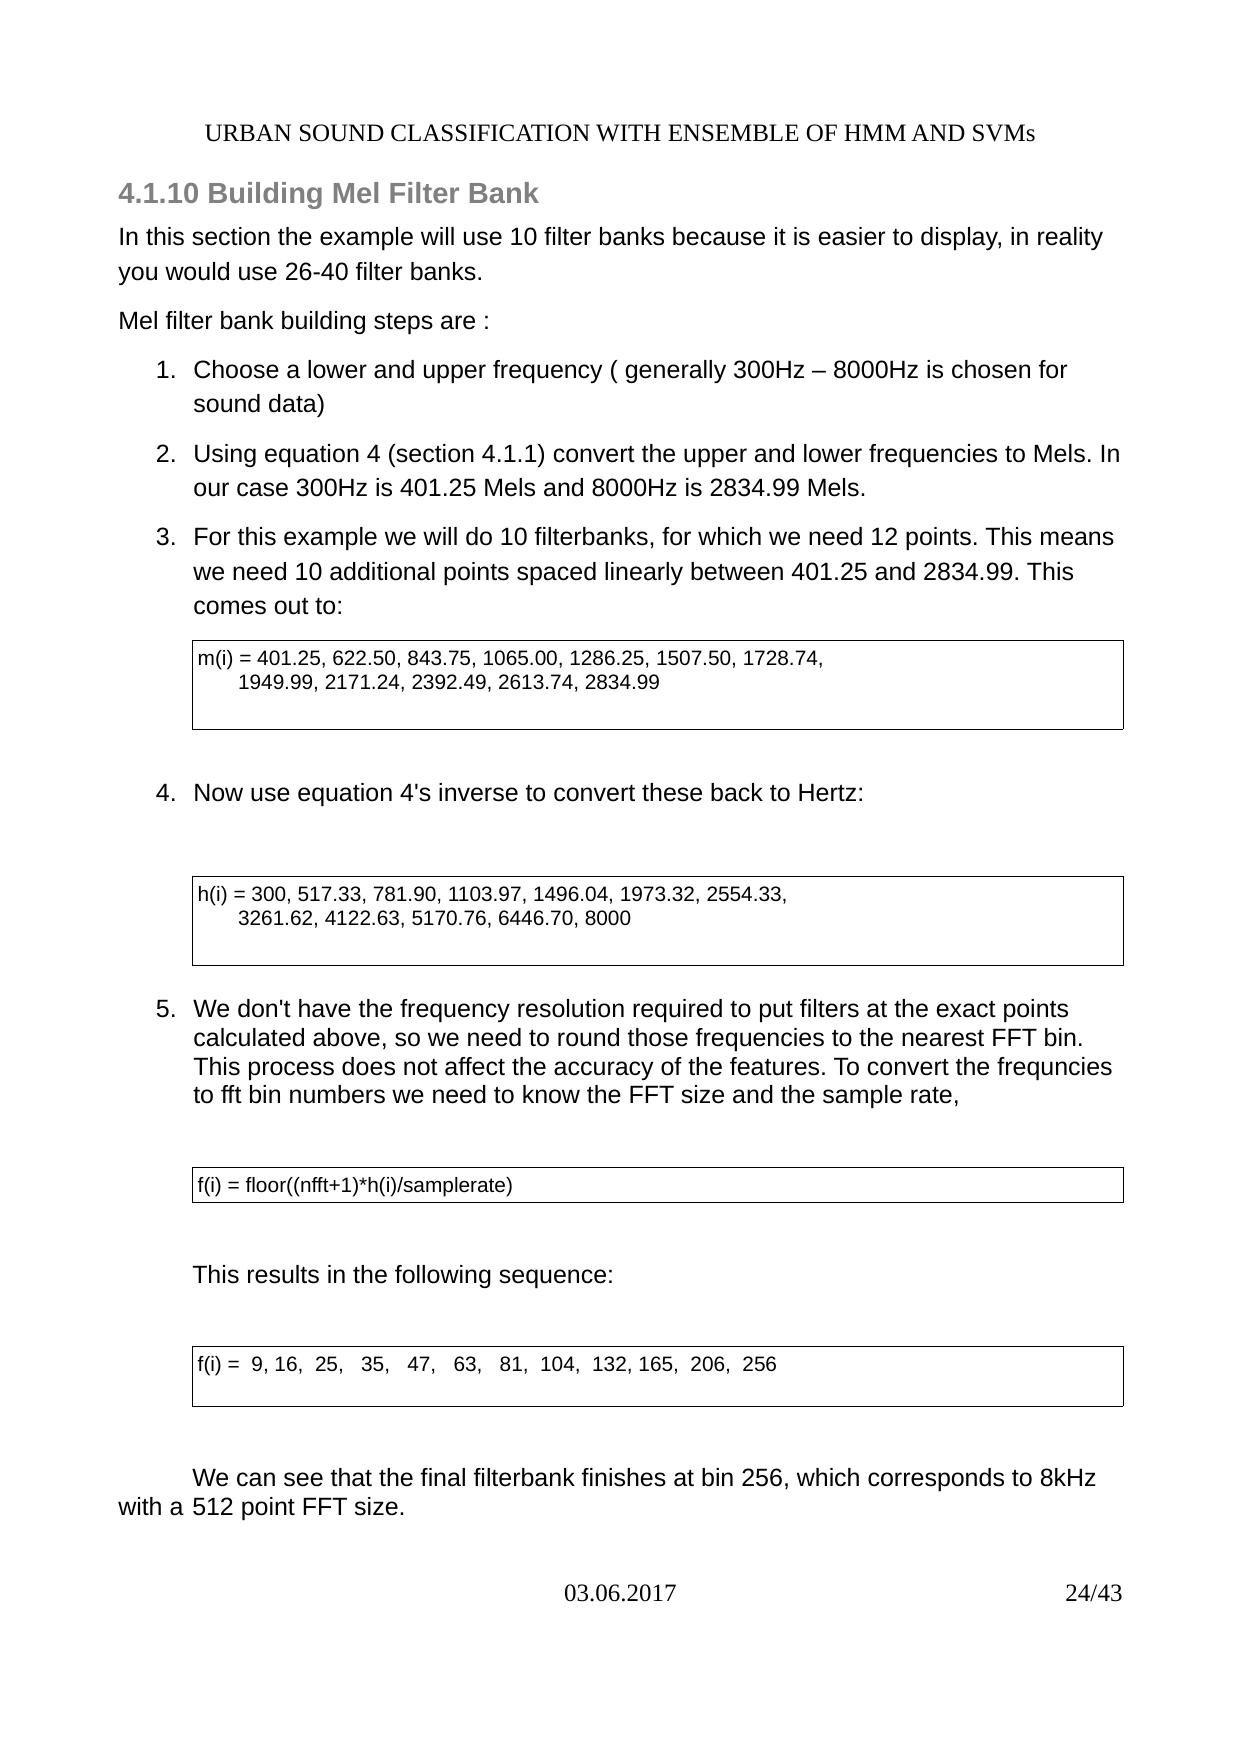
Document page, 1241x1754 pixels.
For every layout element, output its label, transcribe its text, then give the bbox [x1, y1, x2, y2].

list Using equation 4 (section 4.1.1) convert the upper and lower frequencies to Mels. In our case 300Hz is 401.25 Mels and 8000Hz is 2834.99 Mels. [156, 438, 1122, 502]
table_header f(i) = floor((nfft+1)*h(i)/samplerate) [193, 1168, 1123, 1202]
table_header m(i) = 401.25, 622.50, 843.75, 1065.00, 1286.25, 1507.50, 1728.74, 1949.99, 2171.24, 2392.49, 2613.74, 2834.99 [193, 641, 1123, 729]
text Mel filter bank building steps are : [118, 306, 1122, 335]
list We don't have the frequency resolution required to put filters at the exact points calculated above, so we need to round those frequencies to the nearest FFT bin. This process does not affect the accuracy of the features. To convert the frequncies to fft bin numbers we need to know the FFT size and the sample rate, [156, 994, 1122, 1109]
text In this section the example will use 10 filter banks because it is easier to display, in reality you would use 26-40 filter banks. [118, 222, 1122, 286]
subtitle 4.1.10 Building Mel Filter Bank [118, 176, 1122, 210]
list Now use equation 4's inverse to convert these back to Hertz: [156, 778, 1122, 807]
list Choose a lower and upper frequency ( generally 300Hz – 8000Hz is chosen for sound data) [156, 355, 1122, 418]
table_header f(i) = 9, 16, 25, 35, 47, 63, 81, 104, 132, 165, 206, 256 [193, 1347, 1123, 1406]
list For this example we will do 10 filterbanks, for which we need 12 points. This means we need 10 additional points spaced linearly between 401.25 and 2834.99. This comes out to: [156, 522, 1122, 620]
text This results in the following sequence: [118, 1260, 1122, 1288]
table_header h(i) = 300, 517.33, 781.90, 1103.97, 1496.04, 1973.32, 2554.33, 3261.62, 4122.63, 5170.76, 6446.70, 8000 [193, 877, 1123, 965]
text We can see that the final filterbank finishes at bin 256, which corresponds to 8kHz with a 512 point FFT size. [118, 1463, 1122, 1521]
